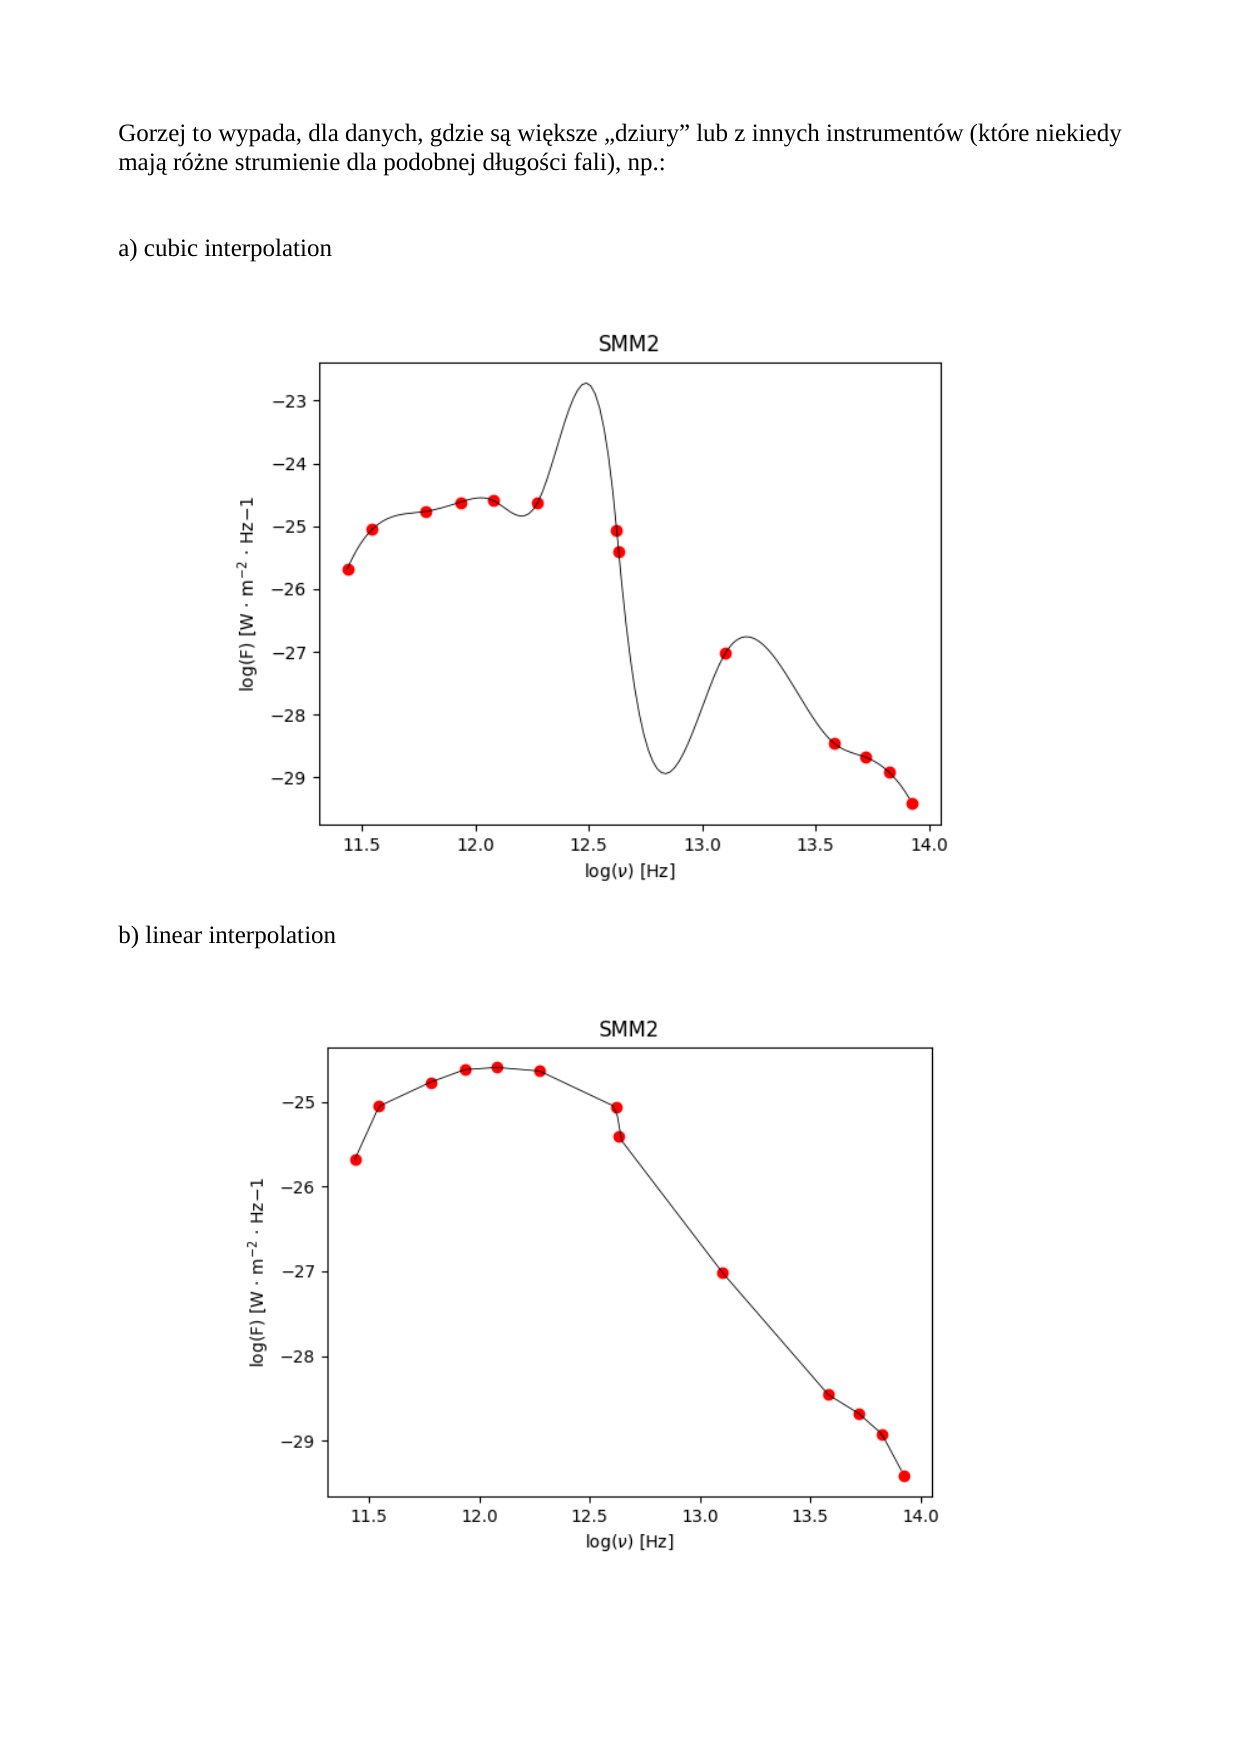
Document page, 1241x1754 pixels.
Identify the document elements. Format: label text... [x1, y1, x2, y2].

text b) linear interpolation [118, 920, 1122, 948]
text a) cubic interpolation [118, 233, 1122, 262]
picture [219, 290, 1021, 891]
text Gorzej to wypada, dla danych, gdzie są większe „dziury” lub z innych instrumentów (które niekiedy mają różne strumienie dla podobnej długości fali), np.: [118, 118, 1122, 176]
picture [231, 977, 1010, 1561]
